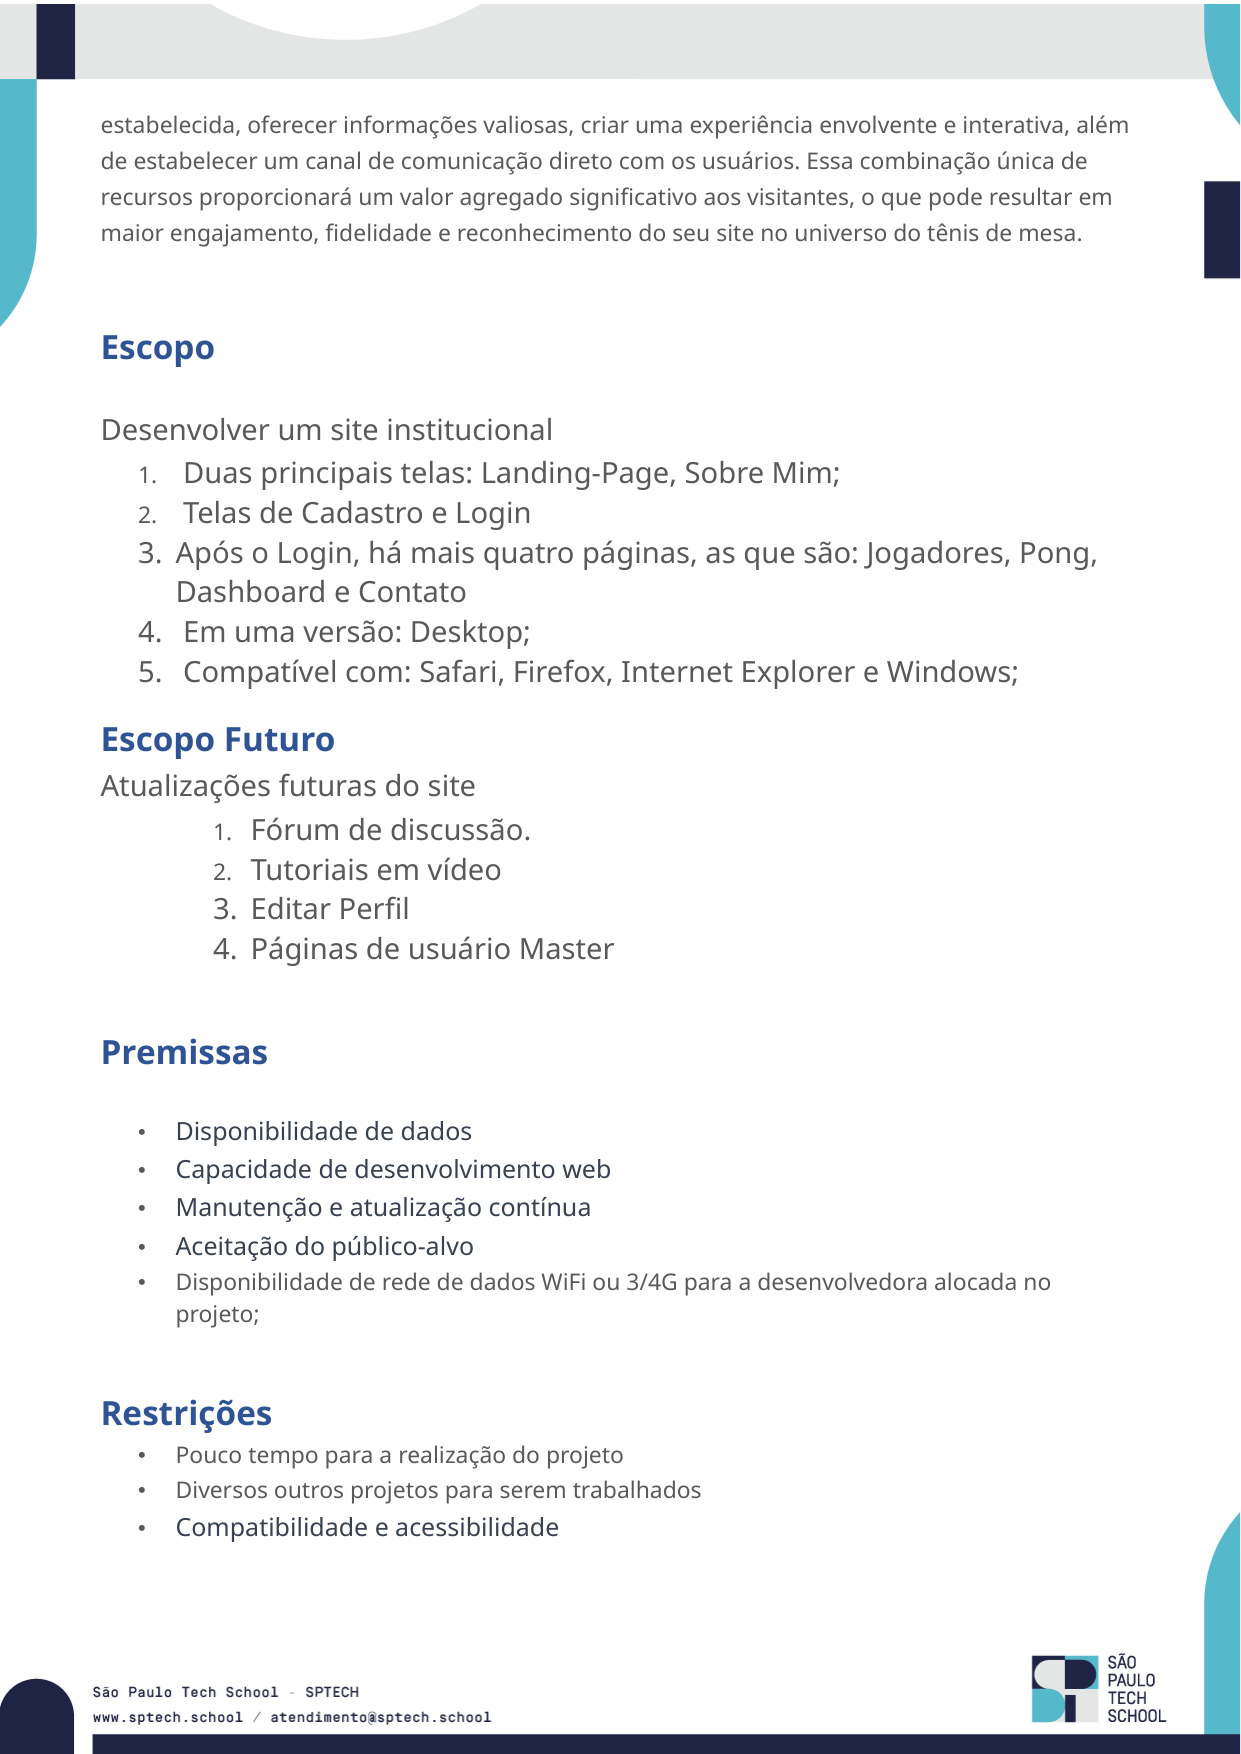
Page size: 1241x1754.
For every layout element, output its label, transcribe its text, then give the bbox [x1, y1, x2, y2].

list Tutoriais em vídeo [213, 849, 1140, 889]
subtitle Restrições [100, 1389, 1140, 1435]
list Compatibilidade e acessibilidade [138, 1510, 1140, 1544]
list Editar Perfil [213, 889, 1140, 928]
list Disponibilidade de dados [138, 1113, 1140, 1147]
list Duas principais telas: Landing-Page, Sobre Mim; [138, 453, 1140, 492]
list Páginas de usuário Master [213, 928, 1140, 968]
text estabelecida, oferecer informações valiosas, criar uma experiência envolvente e interativa, além de estabelecer um canal de comunicação direto com os usuários. Essa combinação única de recursos proporcionará um valor agregado significativo aos visitantes, o que pode resultar em maior engajamento, fidelidade e reconhecimento do seu site no universo do tênis de mesa. [100, 109, 1140, 248]
list Diversos outros projetos para serem trabalhados [138, 1474, 1140, 1506]
list Aceitação do público-alvo [138, 1228, 1140, 1262]
list Fórum de discussão. [213, 809, 1140, 849]
list Telas de Cadastro e Login [138, 492, 1140, 532]
text Atualizações futuras do site [100, 765, 1140, 805]
list Após o Login, há mais quatro páginas, as que são: Jogadores, Pong, Dashboard e Contato [138, 532, 1140, 611]
list Disponibilidade de rede de dados WiFi ou 3/4G para a desenvolvedora alocada no projeto; [138, 1266, 1140, 1329]
subtitle Escopo [100, 324, 1140, 369]
subtitle Escopo Futuro [100, 716, 1140, 761]
list Pouco tempo para a realização do projeto [138, 1439, 1140, 1470]
subtitle Premissas [100, 1028, 1140, 1074]
list Em uma versão: Desktop; [138, 611, 1140, 651]
picture [0, 4, 1241, 1754]
list Capacidade de desenvolvimento web [138, 1152, 1140, 1186]
list Compatível com: Safari, Firefox, Internet Explorer e Windows; [138, 651, 1140, 691]
list Manutenção e atualização contínua [138, 1190, 1140, 1224]
text Desenvolver um site institucional [100, 409, 1140, 448]
